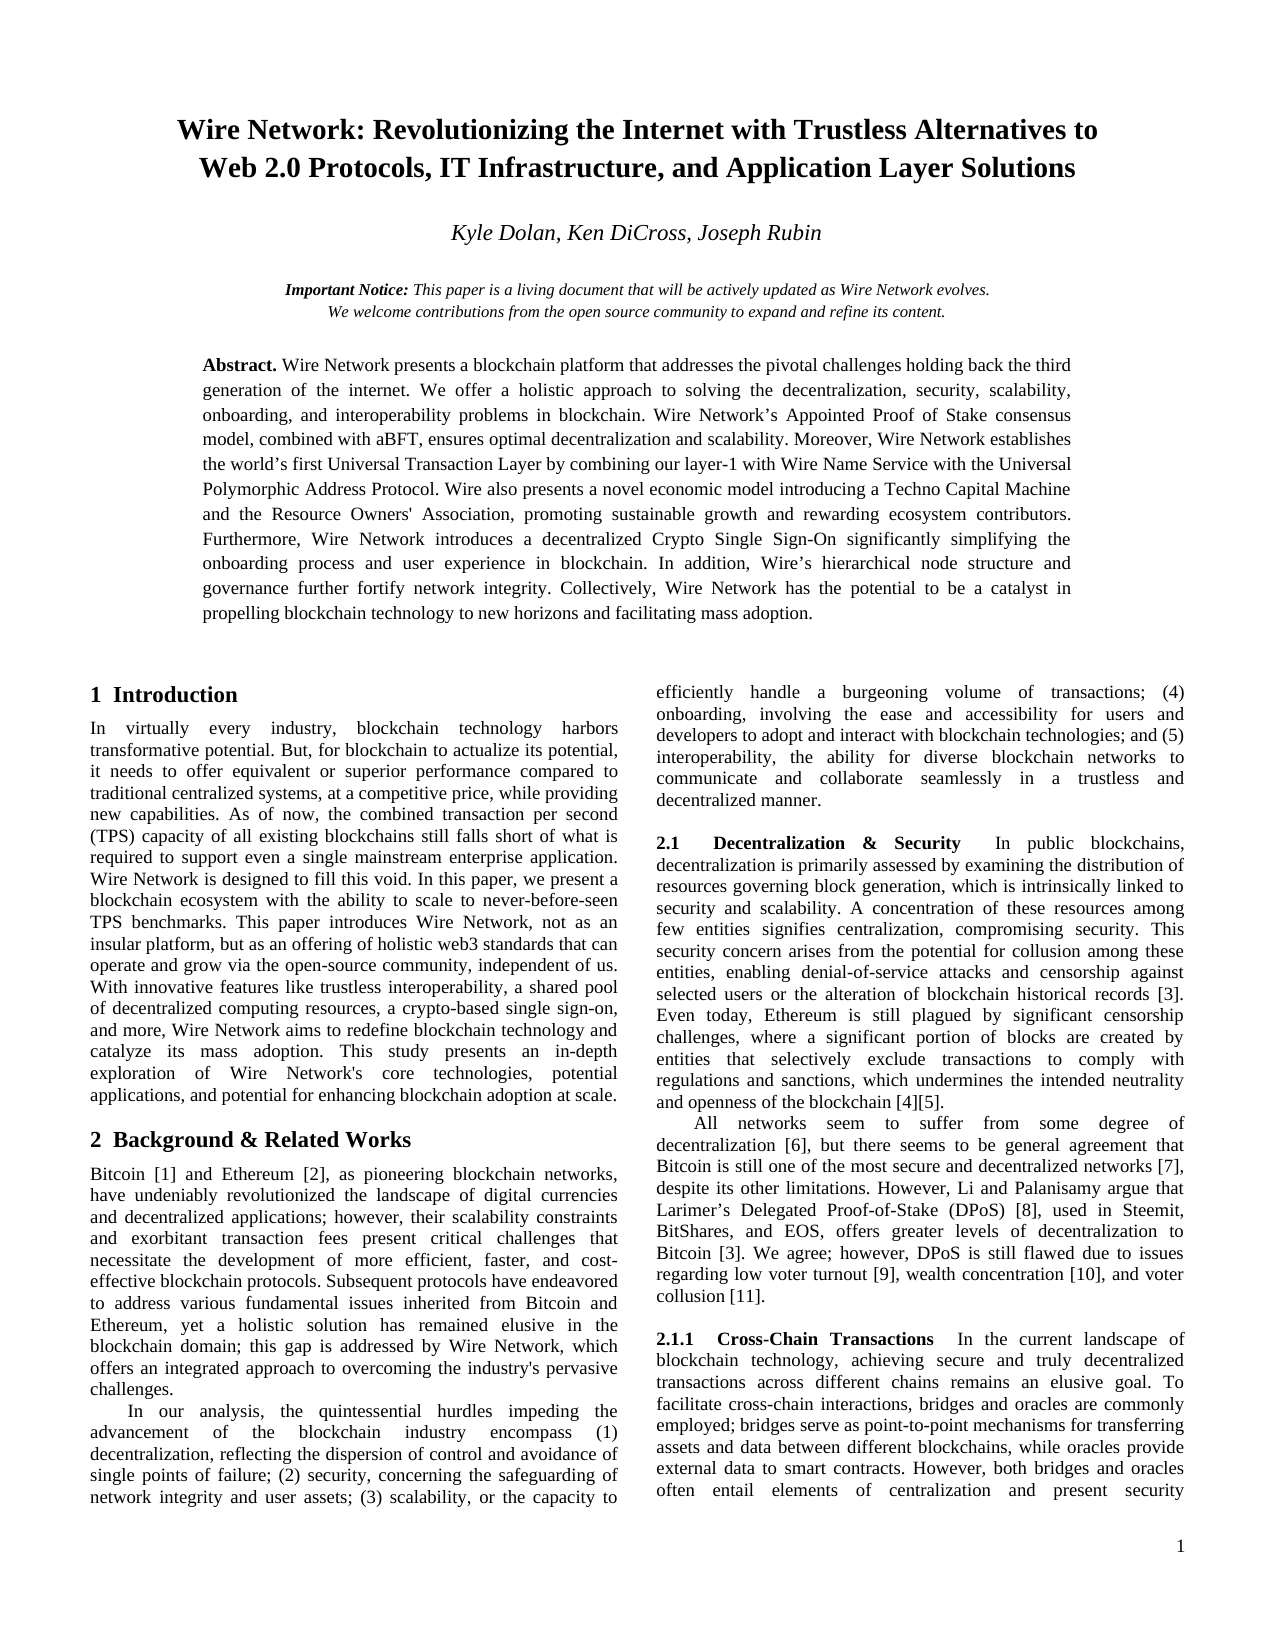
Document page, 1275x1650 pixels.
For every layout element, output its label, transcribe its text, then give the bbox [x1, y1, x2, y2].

text Bitcoin [1] and Ethereum [2], as pioneering blockchain networks, have undeniably revolutionized the landscape of digital currencies and decentralized applications; however, their scalability constraints and exorbitant transaction fees present critical challenges that necessitate the development of more efficient, faster, and cost-effective blockchain protocols. Subsequent protocols have endeavored to address various fundamental issues inherited from Bitcoin and Ethereum, yet a holistic solution has remained elusive in the blockchain domain; this gap is addressed by Wire Network, which offers an integrated approach to overcoming the industry's pervasive challenges. [90, 1162, 619, 1400]
text 2 Background & Related Works [90, 1127, 619, 1153]
text efficiently handle a burgeoning volume of transactions; (4) onboarding, involving the ease and accessibility for users and developers to adopt and interact with blockchain technologies; and (5) interoperability, the ability for diverse blockchain networks to communicate and collaborate seamlessly in a trustless and decentralized manner. [656, 681, 1185, 810]
text We welcome contributions from the open source community to expand and refine its content. [90, 302, 1185, 321]
text 2.1 Decentralization & Security In public blockchains, decentralization is primarily assessed by examining the distribution of resources governing block generation, which is intrinsically linked to security and scalability. A concentration of these resources among few entities signifies centralization, compromising security. This security concern arises from the potential for collusion among these entities, enabling denial-of-service attacks and censorship against selected users or the alteration of blockchain historical records [3]. Even today, Ethereum is still plagued by significant censorship challenges, where a significant portion of blocks are created by entities that selectively exclude transactions to comply with regulations and sanctions, which undermines the intended neutrality and openness of the blockchain [4][5]. [656, 832, 1185, 1112]
text 1 Introduction [90, 681, 619, 707]
text Wire Network: Revolutionizing the Internet with Trustless Alternatives to Web 2.0 Protocols, IT Infrastructure, and Application Layer Solutions [165, 112, 1110, 184]
text 2.1.1 Cross-Chain Transactions In the current landscape of blockchain technology, achieving secure and truly decentralized transactions across different chains remains an elusive goal. To facilitate cross-chain interactions, bridges and oracles are commonly employed; bridges serve as point-to-point mechanisms for transferring assets and data between different blockchains, while oracles provide external data to smart contracts. However, both bridges and oracles often entail elements of centralization and present security [656, 1328, 1185, 1500]
text Abstract. Wire Network presents a blockchain platform that addresses the pivotal challenges holding back the third generation of the internet. We offer a holistic approach to solving the decentralization, security, scalability, onboarding, and interoperability problems in blockchain. Wire Network’s Appointed Proof of Stake consensus model, combined with aBFT, ensures optimal decentralization and scalability. Moreover, Wire Network establishes the world’s first Universal Transaction Layer by combining our layer-1 with Wire Name Service with the Universal Polymorphic Address Protocol. Wire also presents a novel economic model introducing a Techno Capital Machine and the Resource Owners' Association, promoting sustainable growth and rewarding ecosystem contributors. Furthermore, Wire Network introduces a decentralized Crypto Single Sign-On significantly simplifying the onboarding process and user experience in blockchain. In addition, Wire’s hierarchical node structure and governance further fortify network integrity. Collectively, Wire Network has the potential to be a catalyst in propelling blockchain technology to new horizons and facilitating mass adoption. [202, 354, 1072, 623]
text In our analysis, the quintessential hurdles impeding the advancement of the blockchain industry encompass (1) decentralization, reflecting the dispersion of control and avoidance of single points of failure; (2) security, concerning the safeguarding of network integrity and user assets; (3) scalability, or the capacity to [90, 1400, 619, 1507]
text All networks seem to suffer from some degree of decentralization [6], but there seems to be general agreement that Bitcoin is still one of the most secure and decentralized networks [7], despite its other limitations. However, Li and Palanisamy argue that Larimer’s Delegated Proof-of-Stake (DPoS) [8], used in Steemit, BitShares, and EOS, offers greater levels of decentralization to Bitcoin [3]. We agree; however, DPoS is still flawed due to issues regarding low voter turnout [9], wealth concentration [10], and voter collusion [11]. [656, 1112, 1185, 1306]
text Kyle Dolan, Ken DiCross, Joseph Rubin [90, 219, 1185, 246]
text In virtually every industry, blockchain technology harbors transformative potential. But, for blockchain to actualize its potential, it needs to offer equivalent or superior performance compared to traditional centralized systems, at a competitive price, while providing new capabilities. As of now, the combined transaction per second (TPS) capacity of all existing blockchains still falls short of what is required to support even a single mainstream enterprise application. Wire Network is designed to fill this void. In this paper, we present a blockchain ecosystem with the ability to scale to never-before-seen TPS benchmarks. This paper introduces Wire Network, not as an insular platform, but as an offering of holistic web3 standards that can operate and grow via the open-source community, independent of us. With innovative features like trustless interoperability, a shared pool of decentralized computing resources, a crypto-based single sign-on, and more, Wire Network aims to redefine blockchain technology and catalyze its mass adoption. This study presents an in-depth exploration of Wire Network's core technologies, potential applications, and potential for enhancing blockchain adoption at scale. [90, 717, 619, 1105]
text Important Notice: This paper is a living document that will be actively updated as Wire Network evolves. [90, 280, 1185, 299]
